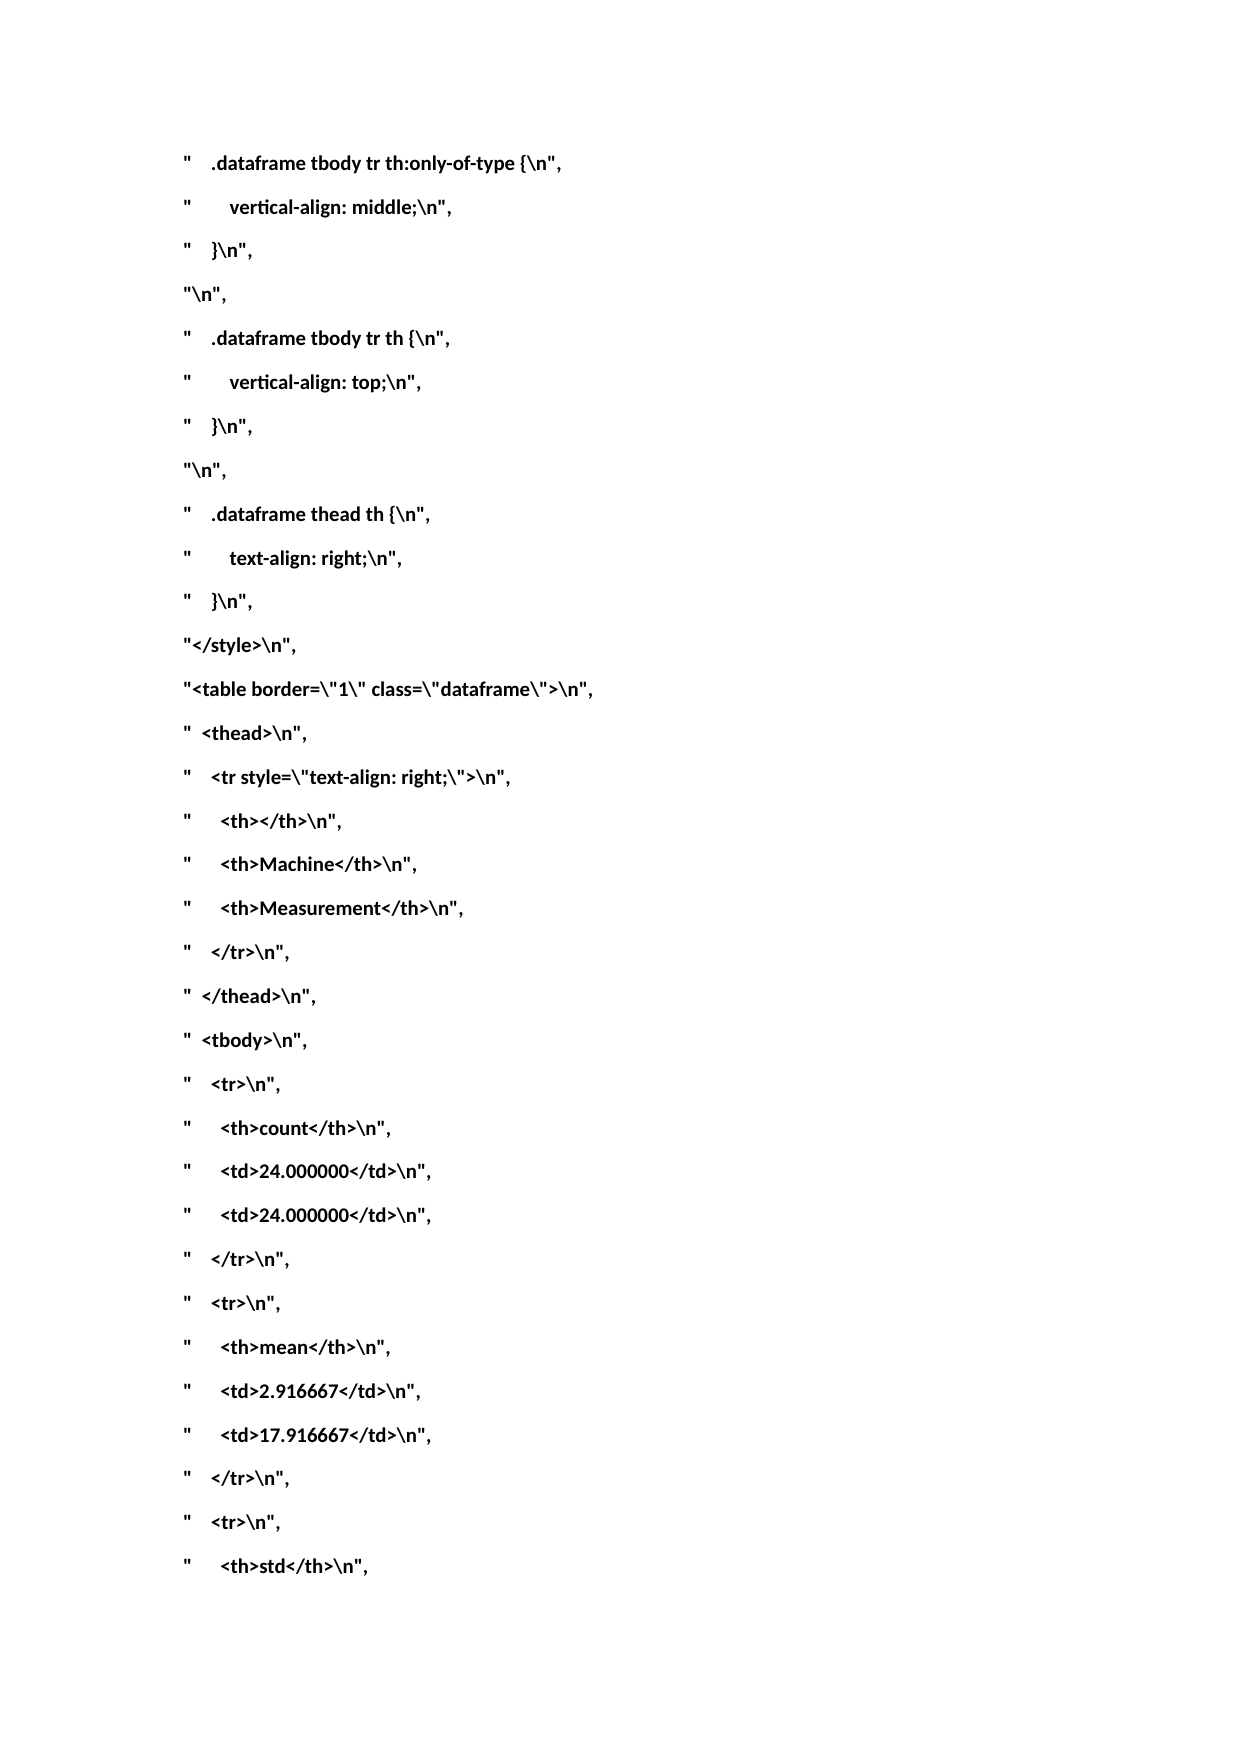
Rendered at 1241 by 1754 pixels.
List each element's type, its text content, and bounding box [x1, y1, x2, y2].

text " <th>std</th>\n", [150, 1553, 1090, 1579]
text " text-align: right;\n", [150, 545, 1090, 570]
text " }\n", [150, 588, 1090, 614]
text " <tr>\n", [150, 1290, 1090, 1316]
text " <tr>\n", [150, 1509, 1090, 1535]
text " }\n", [150, 238, 1090, 263]
text " .dataframe tbody tr th:only-of-type {\n", [150, 150, 1090, 175]
text " }\n", [150, 413, 1090, 438]
text " <th></th>\n", [150, 808, 1090, 833]
text " <th>count</th>\n", [150, 1115, 1090, 1140]
text " <td>2.916667</td>\n", [150, 1378, 1090, 1403]
text " <th>mean</th>\n", [150, 1334, 1090, 1359]
text " <th>Measurement</th>\n", [150, 896, 1090, 921]
text "\n", [150, 282, 1090, 307]
text " .dataframe thead th {\n", [150, 501, 1090, 526]
text " <td>24.000000</td>\n", [150, 1202, 1090, 1228]
text " </tr>\n", [150, 1246, 1090, 1272]
text " <tbody>\n", [150, 1027, 1090, 1052]
text " </thead>\n", [150, 983, 1090, 1009]
text "</style>\n", [150, 632, 1090, 658]
text "<table border=\"1\" class=\"dataframe\">\n", [150, 676, 1090, 702]
text "\n", [150, 457, 1090, 482]
text " <td>17.916667</td>\n", [150, 1422, 1090, 1447]
text " vertical-align: middle;\n", [150, 194, 1090, 219]
text " <tr>\n", [150, 1071, 1090, 1096]
text " .dataframe tbody tr th {\n", [150, 325, 1090, 351]
text " <th>Machine</th>\n", [150, 852, 1090, 877]
text " <thead>\n", [150, 720, 1090, 746]
text " vertical-align: top;\n", [150, 369, 1090, 395]
text " </tr>\n", [150, 939, 1090, 965]
text " <tr style=\"text-align: right;\">\n", [150, 764, 1090, 789]
text " <td>24.000000</td>\n", [150, 1159, 1090, 1184]
text " </tr>\n", [150, 1466, 1090, 1491]
